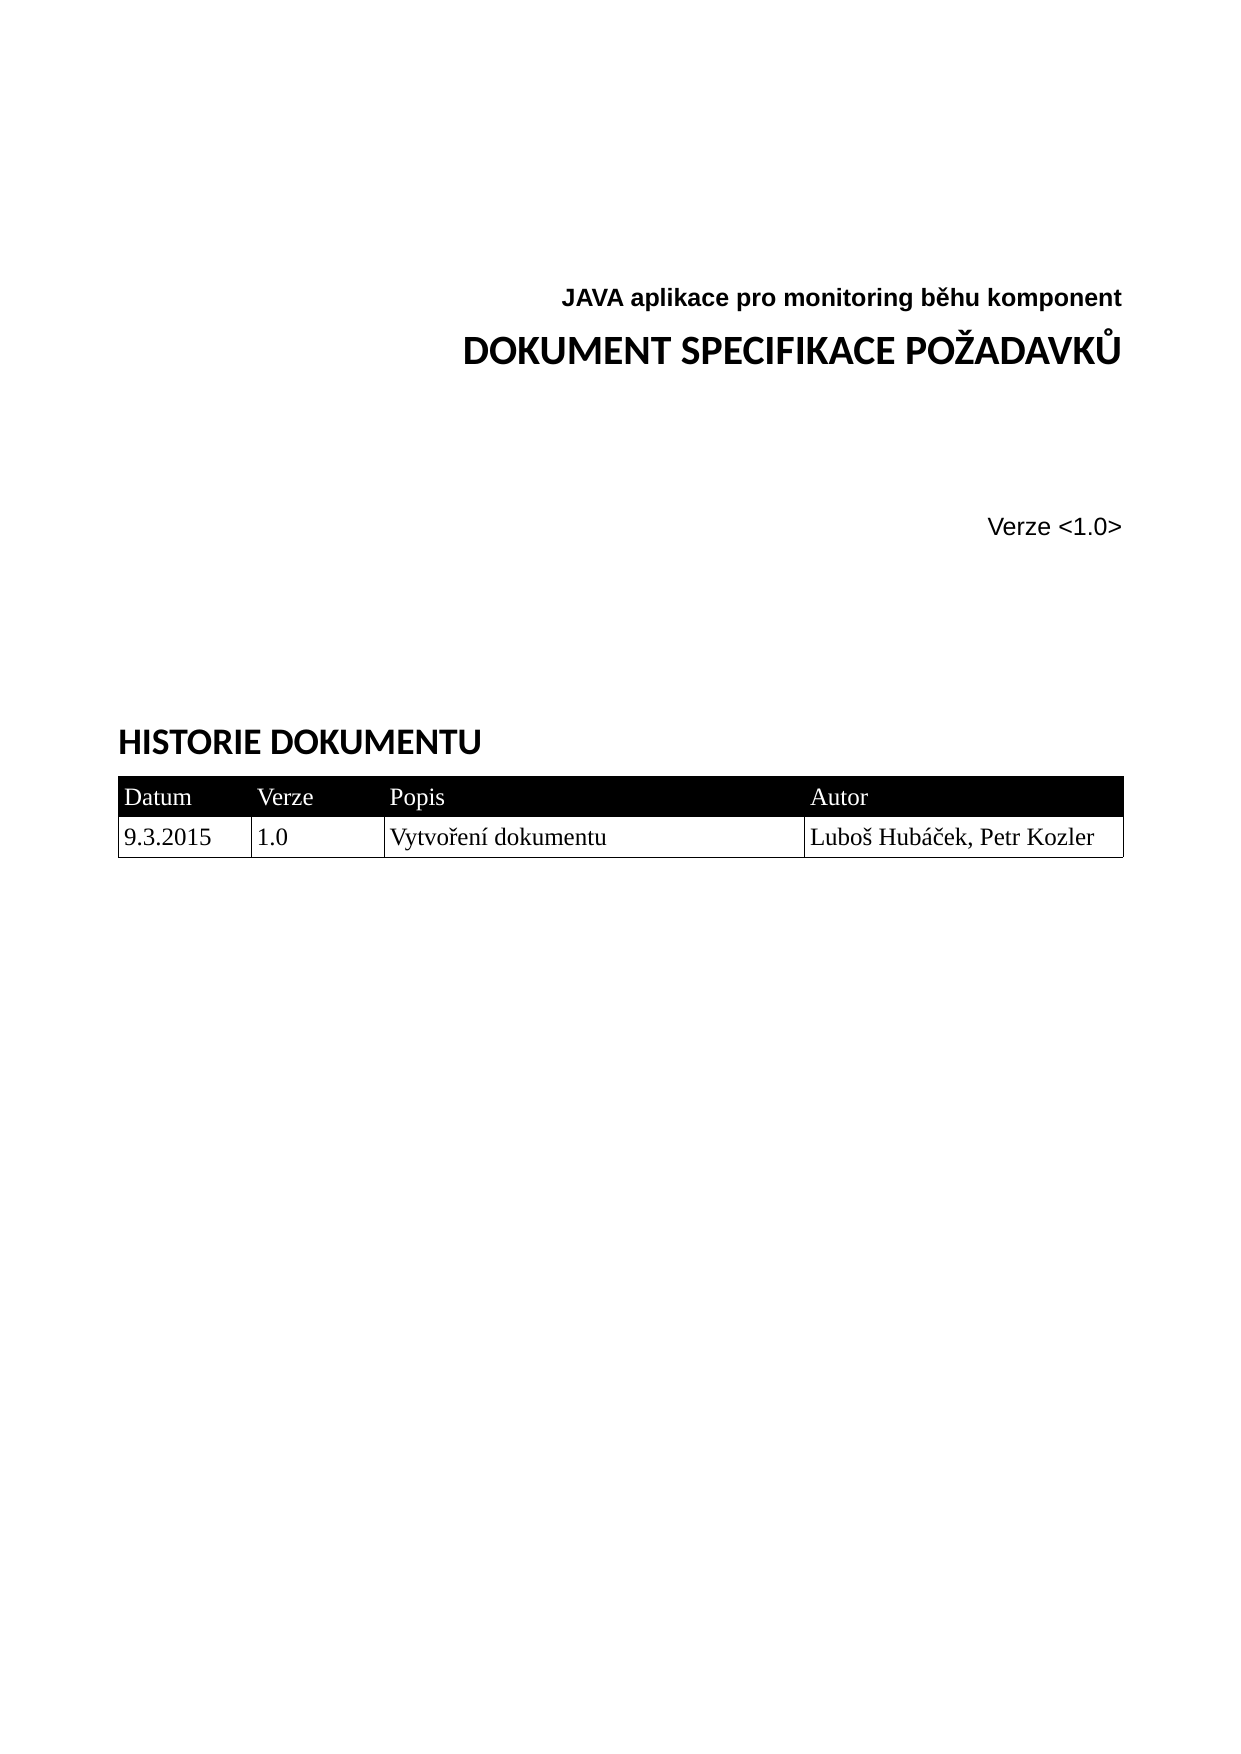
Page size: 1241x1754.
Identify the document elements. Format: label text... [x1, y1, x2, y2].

table_cell Luboš Hubáček, Petr Kozler [805, 817, 1123, 857]
text HISTORIE DOKUMENTU [118, 718, 1122, 763]
table_header Datum [119, 777, 251, 816]
text DOKUMENT SPECIFIKACE POŽADAVKŮ [118, 324, 1122, 375]
text Verze <1.0> [118, 511, 1122, 540]
text JAVA aplikace pro monitoring běhu komponent [118, 283, 1122, 312]
table_cell 1.0 [252, 817, 384, 857]
table_header Autor [805, 777, 1123, 816]
table_cell Vytvoření dokumentu [385, 817, 804, 857]
table_cell 9.3.2015 [119, 817, 251, 857]
table_header Popis [385, 777, 804, 816]
table_header Verze [252, 777, 384, 816]
